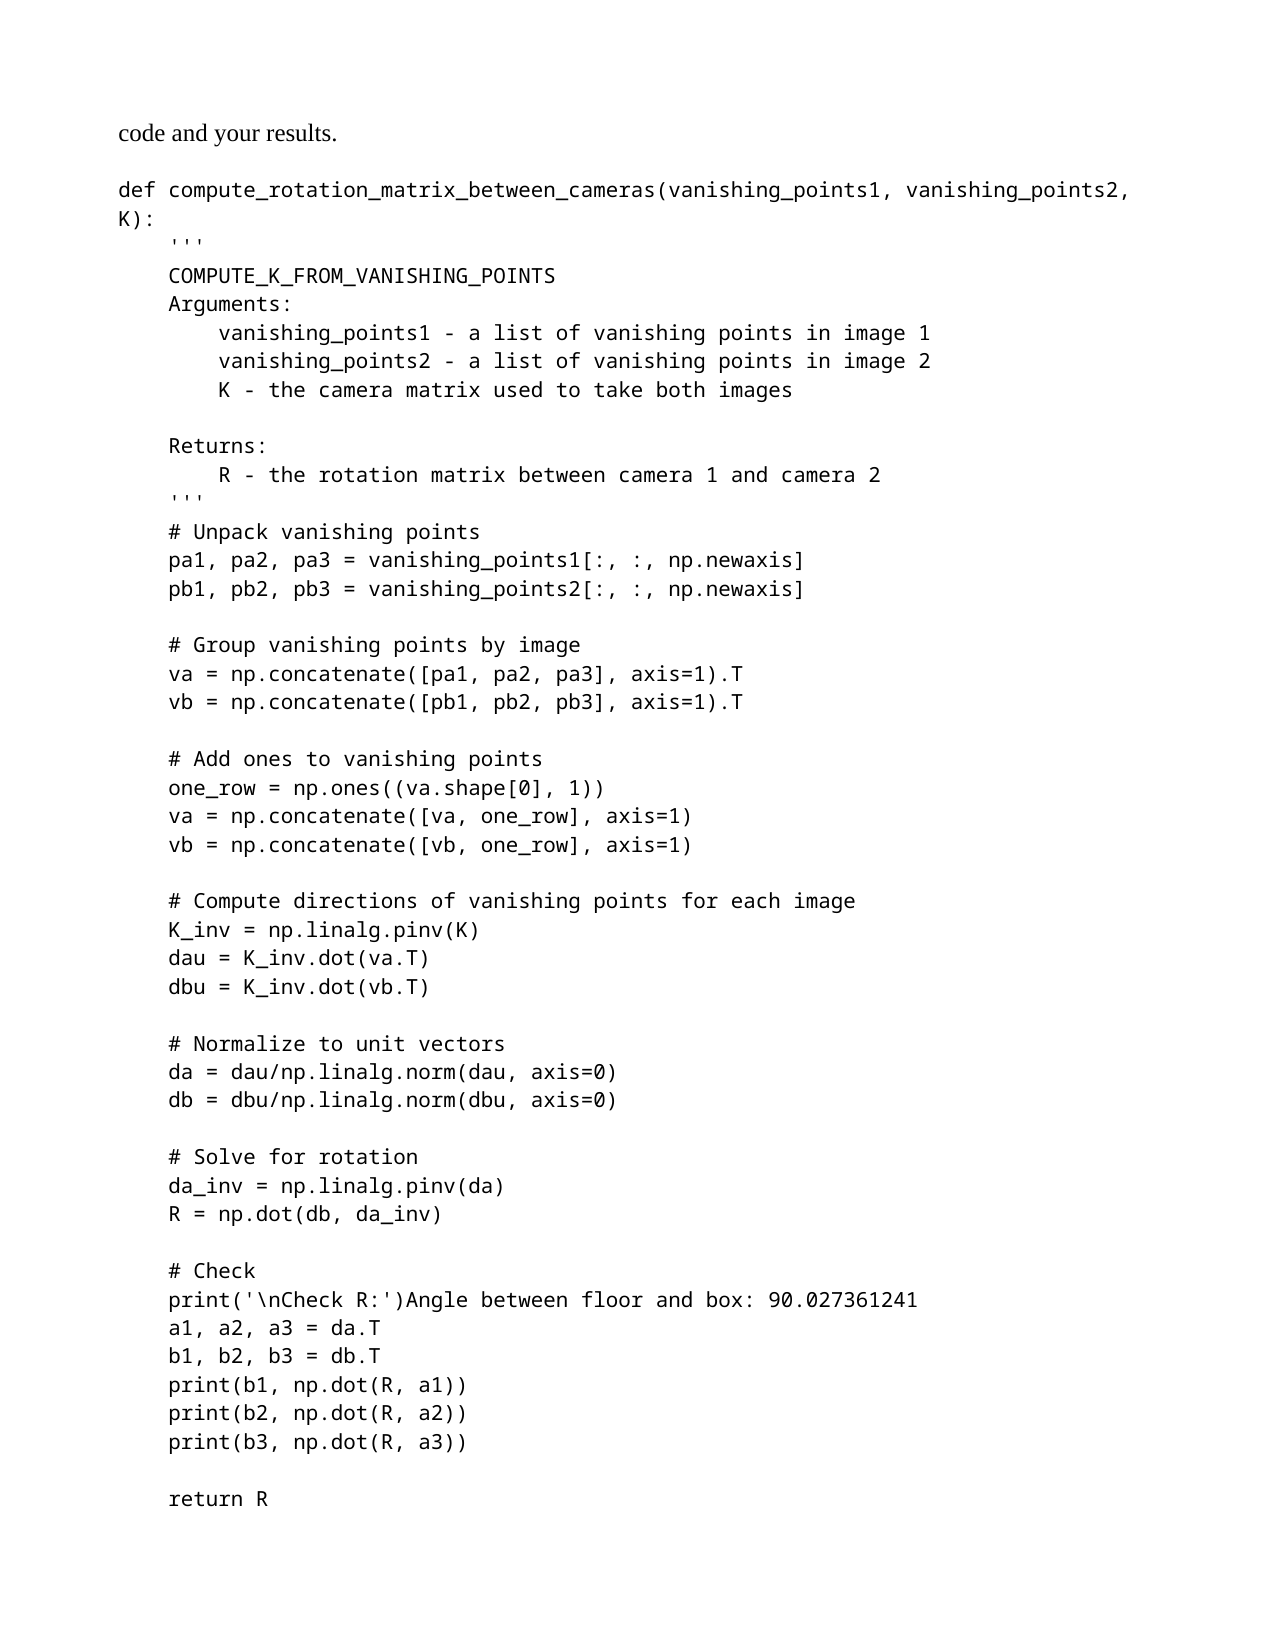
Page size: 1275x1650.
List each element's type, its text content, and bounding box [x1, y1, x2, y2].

text pb1, pb2, pb3 = vanishing_points2[:, :, np.newaxis] [118, 574, 1157, 602]
text vanishing_points1 - a list of vanishing points in image 1 [118, 318, 1157, 346]
text ''' [118, 232, 1157, 261]
text vb = np.concatenate([pb1, pb2, pb3], axis=1).T [118, 687, 1157, 716]
text va = np.concatenate([va, one_row], axis=1) [118, 801, 1157, 830]
text vb = np.concatenate([vb, one_row], axis=1) [118, 830, 1157, 858]
text code and your results. [118, 118, 1157, 147]
text va = np.concatenate([pa1, pa2, pa3], axis=1).T [118, 659, 1157, 687]
text COMPUTE_K_FROM_VANISHING_POINTS [118, 261, 1157, 289]
text # Normalize to unit vectors [118, 1029, 1157, 1057]
text pa1, pa2, pa3 = vanishing_points1[:, :, np.newaxis] [118, 545, 1157, 574]
text Returns: [118, 432, 1157, 460]
text return R [118, 1484, 1157, 1512]
text dbu = K_inv.dot(vb.T) [118, 972, 1157, 1000]
text print(b2, np.dot(R, a2)) [118, 1398, 1157, 1427]
text # Group vanishing points by image [118, 631, 1157, 659]
text R = np.dot(db, da_inv) [118, 1199, 1157, 1228]
text one_row = np.ones((va.shape[0], 1)) [118, 773, 1157, 801]
text da = dau/np.linalg.norm(dau, axis=0) [118, 1057, 1157, 1086]
text # Check [118, 1256, 1157, 1285]
text # Compute directions of vanishing points for each image [118, 887, 1157, 915]
text # Unpack vanishing points [118, 517, 1157, 545]
text def compute_rotation_matrix_between_cameras(vanishing_points1, vanishing_points2, K): [118, 176, 1157, 232]
text # Add ones to vanishing points [118, 744, 1157, 773]
text R - the rotation matrix between camera 1 and camera 2 [118, 460, 1157, 488]
text db = dbu/np.linalg.norm(dbu, axis=0) [118, 1086, 1157, 1114]
text print(b3, np.dot(R, a3)) [118, 1427, 1157, 1455]
text K_inv = np.linalg.pinv(K) [118, 915, 1157, 943]
text b1, b2, b3 = db.T [118, 1342, 1157, 1370]
text vanishing_points2 - a list of vanishing points in image 2 [118, 346, 1157, 375]
text da_inv = np.linalg.pinv(da) [118, 1171, 1157, 1199]
text dau = K_inv.dot(va.T) [118, 943, 1157, 972]
text a1, a2, a3 = da.T [118, 1313, 1157, 1342]
text print('\nCheck R:')Angle between floor and box: 90.027361241 [118, 1285, 1157, 1313]
text print(b1, np.dot(R, a1)) [118, 1370, 1157, 1398]
text ''' [118, 488, 1157, 517]
text Arguments: [118, 289, 1157, 318]
text # Solve for rotation [118, 1142, 1157, 1171]
text K - the camera matrix used to take both images [118, 375, 1157, 403]
